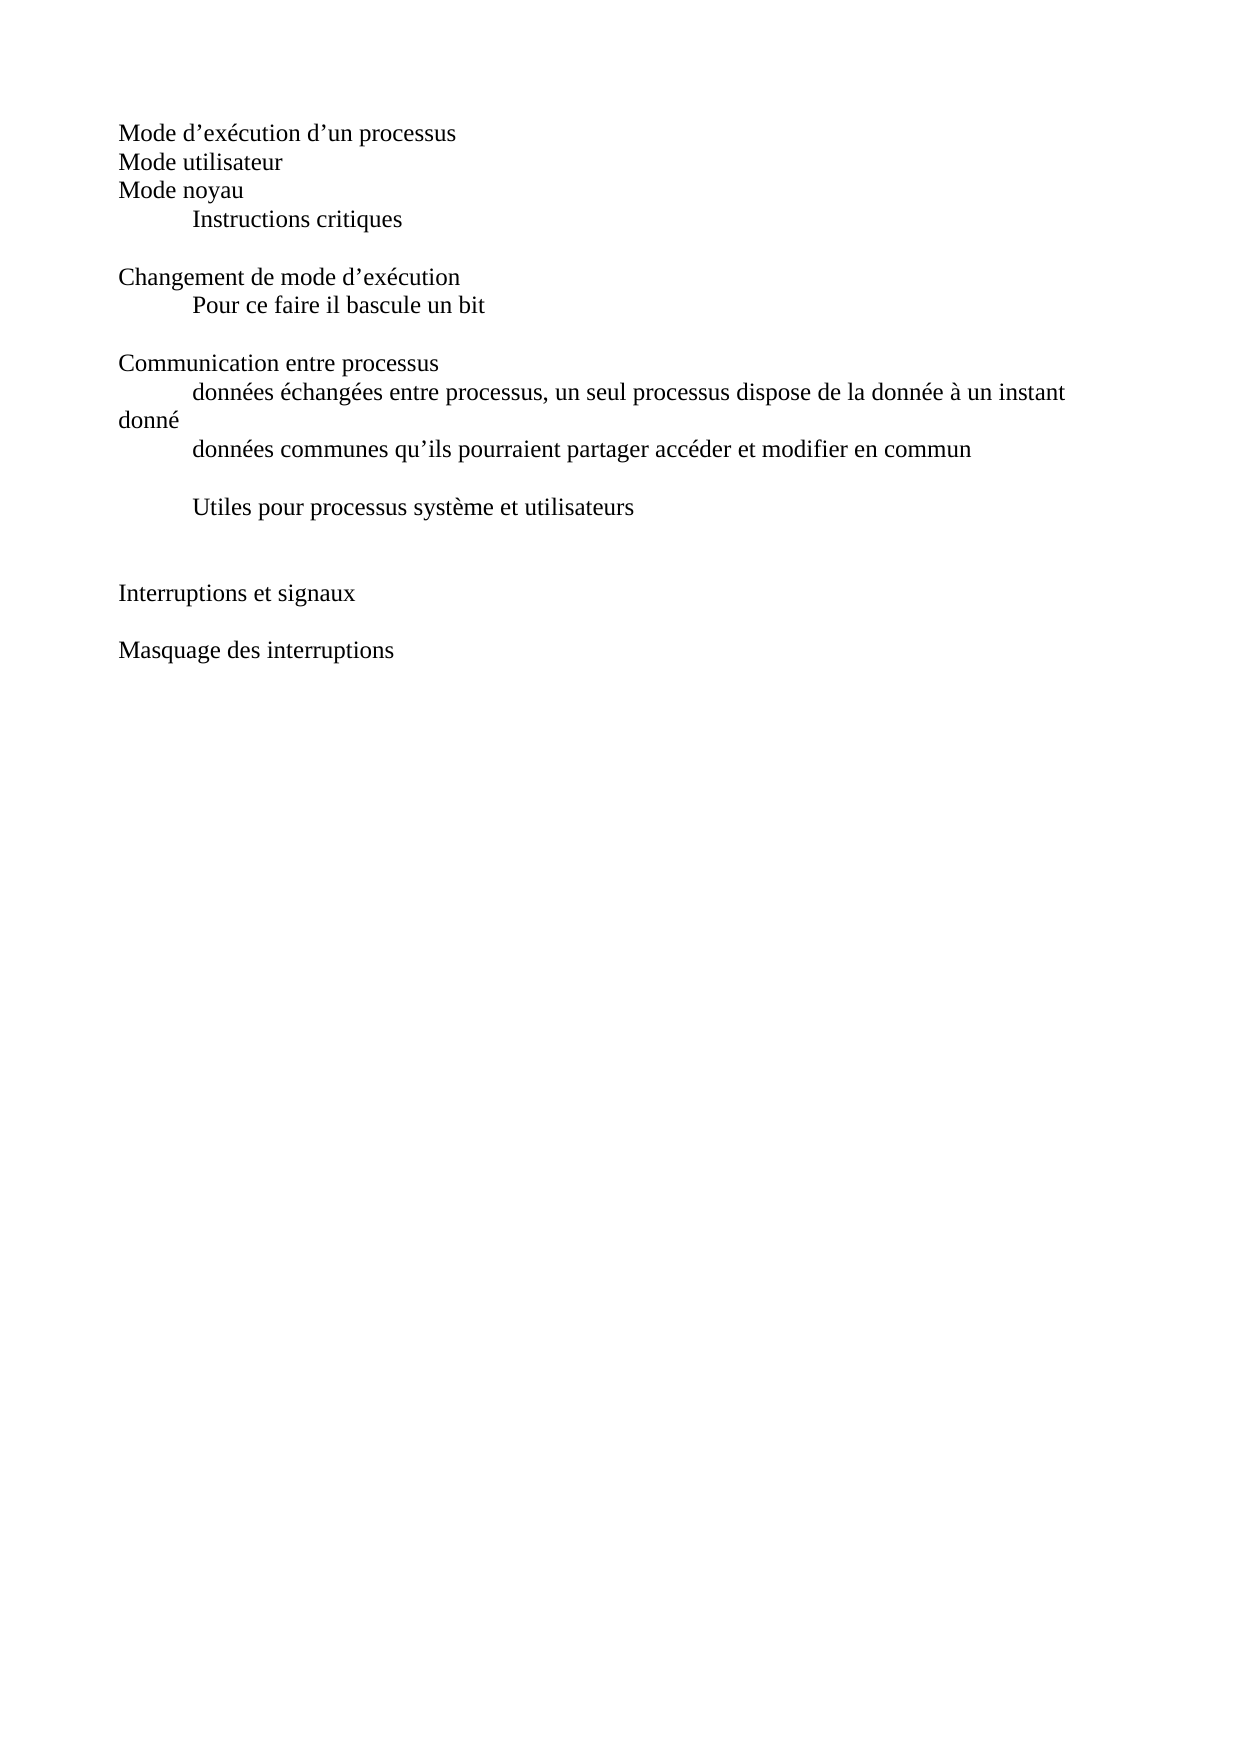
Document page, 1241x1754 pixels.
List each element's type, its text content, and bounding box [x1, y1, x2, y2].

text Instructions critiques [118, 204, 1122, 233]
text Pour ce faire il bascule un bit [118, 291, 1122, 319]
text Utiles pour processus système et utilisateurs [118, 492, 1122, 521]
text Mode utilisateur [118, 147, 1122, 176]
text données échangées entre processus, un seul processus dispose de la donnée à un instant donné [118, 377, 1122, 434]
text Mode noyau [118, 176, 1122, 204]
text Interruptions et signaux [118, 578, 1122, 607]
text Mode d’exécution d’un processus [118, 118, 1122, 147]
text Communication entre processus [118, 348, 1122, 377]
text Changement de mode d’exécution [118, 262, 1122, 291]
text données communes qu’ils pourraient partager accéder et modifier en commun [118, 434, 1122, 463]
text Masquage des interruptions [118, 636, 1122, 664]
